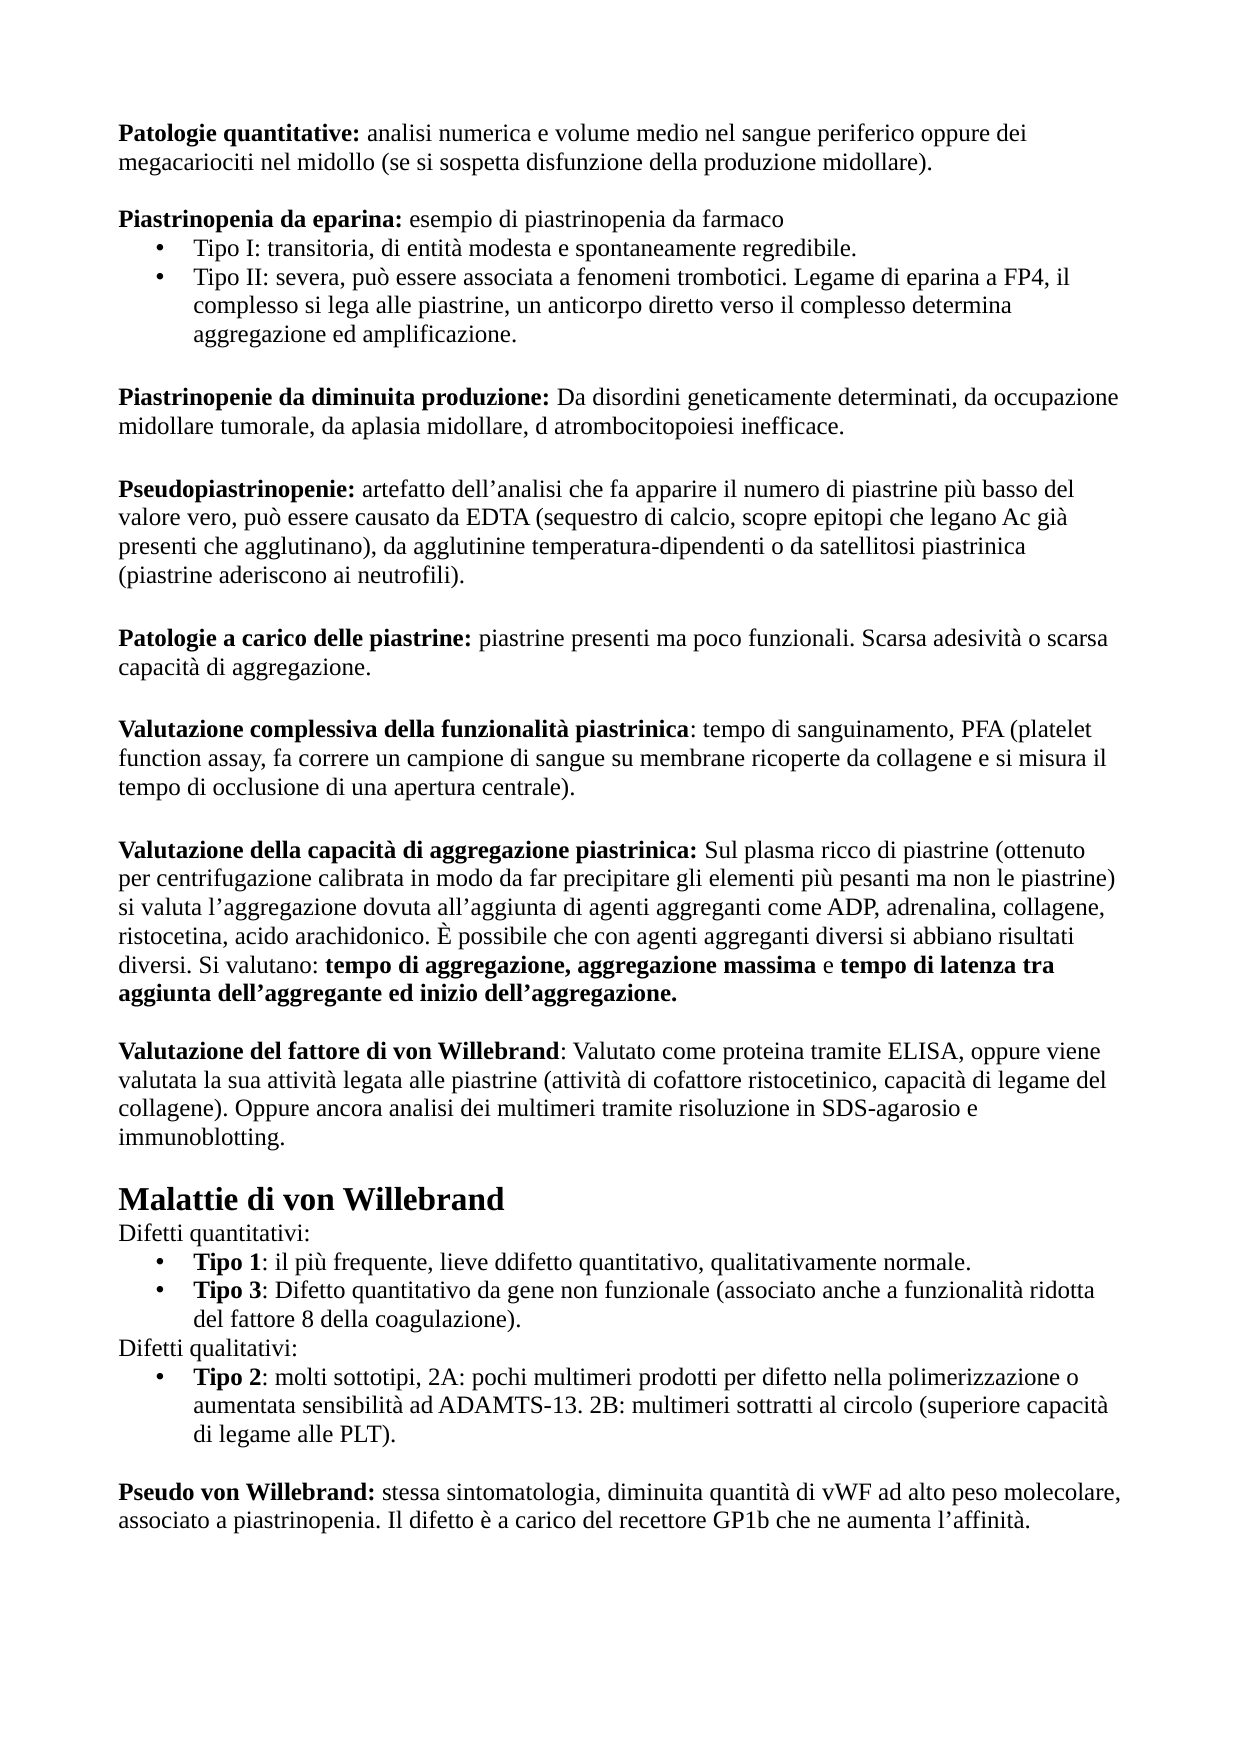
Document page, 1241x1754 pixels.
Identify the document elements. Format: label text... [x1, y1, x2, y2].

list Tipo 1: il più frequente, lieve ddifetto quantitativo, qualitativamente normale. [156, 1247, 1122, 1276]
text Valutazione complessiva della funzionalità piastrinica: tempo di sanguinamento, PFA (platelet function assay, fa correre un campione di sangue su membrane ricoperte da collagene e si misura il tempo di occlusione di una apertura centrale). [118, 714, 1122, 801]
text Valutazione della capacità di aggregazione piastrinica: Sul plasma ricco di piastrine (ottenuto per centrifugazione calibrata in modo da far precipitare gli elementi più pesanti ma non le piastrine) si valuta l’aggregazione dovuta all’aggiunta di agenti aggreganti come ADP, adrenalina, collagene, ristocetina, acido arachidonico. È possibile che con agenti aggreganti diversi si abbiano risultati diversi. Si valutano: tempo di aggregazione, aggregazione massima e tempo di latenza tra aggiunta dell’aggregante ed inizio dell’aggregazione. [118, 835, 1122, 1007]
text Patologie a carico delle piastrine: piastrine presenti ma poco funzionali. Scarsa adesività o scarsa capacità di aggregazione. [118, 623, 1122, 680]
text Piastrinopenie da diminuita produzione: Da disordini geneticamente determinati, da occupazione midollare tumorale, da aplasia midollare, d atrombocitopoiesi inefficace. [118, 382, 1122, 440]
text Pseudo von Willebrand: stessa sintomatologia, diminuita quantità di vWF ad alto peso molecolare, associato a piastrinopenia. Il difetto è a carico del recettore GP1b che ne aumenta l’affinità. [118, 1477, 1122, 1534]
list Tipo II: severa, può essere associata a fenomeni trombotici. Legame di eparina a FP4, il complesso si lega alle piastrine, un anticorpo diretto verso il complesso determina aggregazione ed amplificazione. [156, 262, 1122, 348]
text Difetti quantitativi: [118, 1218, 1122, 1247]
text Pseudopiastrinopenie: artefatto dell’analisi che fa apparire il numero di piastrine più basso del valore vero, può essere causato da EDTA (sequestro di calcio, scopre epitopi che legano Ac già presenti che agglutinano), da agglutinine temperatura-dipendenti o da satellitosi piastrinica (piastrine aderiscono ai neutrofili). [118, 474, 1122, 589]
text Difetti qualitativi: [118, 1333, 1122, 1362]
text Patologie quantitative: analisi numerica e volume medio nel sangue periferico oppure dei megacariociti nel midollo (se si sospetta disfunzione della produzione midollare). [118, 118, 1122, 176]
text Valutazione del fattore di von Willebrand: Valutato come proteina tramite ELISA, oppure viene valutata la sua attività legata alle piastrine (attività di cofattore ristocetinico, capacità di legame del collagene). Oppure ancora analisi dei multimeri tramite risoluzione in SDS-agarosio e immunoblotting. [118, 1036, 1122, 1151]
list Tipo 2: molti sottotipi, 2A: pochi multimeri prodotti per difetto nella polimerizzazione o aumentata sensibilità ad ADAMTS-13. 2B: multimeri sottratti al circolo (superiore capacità di legame alle PLT). [156, 1362, 1122, 1448]
list Tipo 3: Difetto quantitativo da gene non funzionale (associato anche a funzionalità ridotta del fattore 8 della coagulazione). [156, 1276, 1122, 1333]
list Tipo I: transitoria, di entità modesta e spontaneamente regredibile. [156, 233, 1122, 262]
text Piastrinopenia da eparina: esempio di piastrinopenia da farmaco [118, 204, 1122, 233]
text Malattie di von Willebrand [118, 1180, 1122, 1218]
